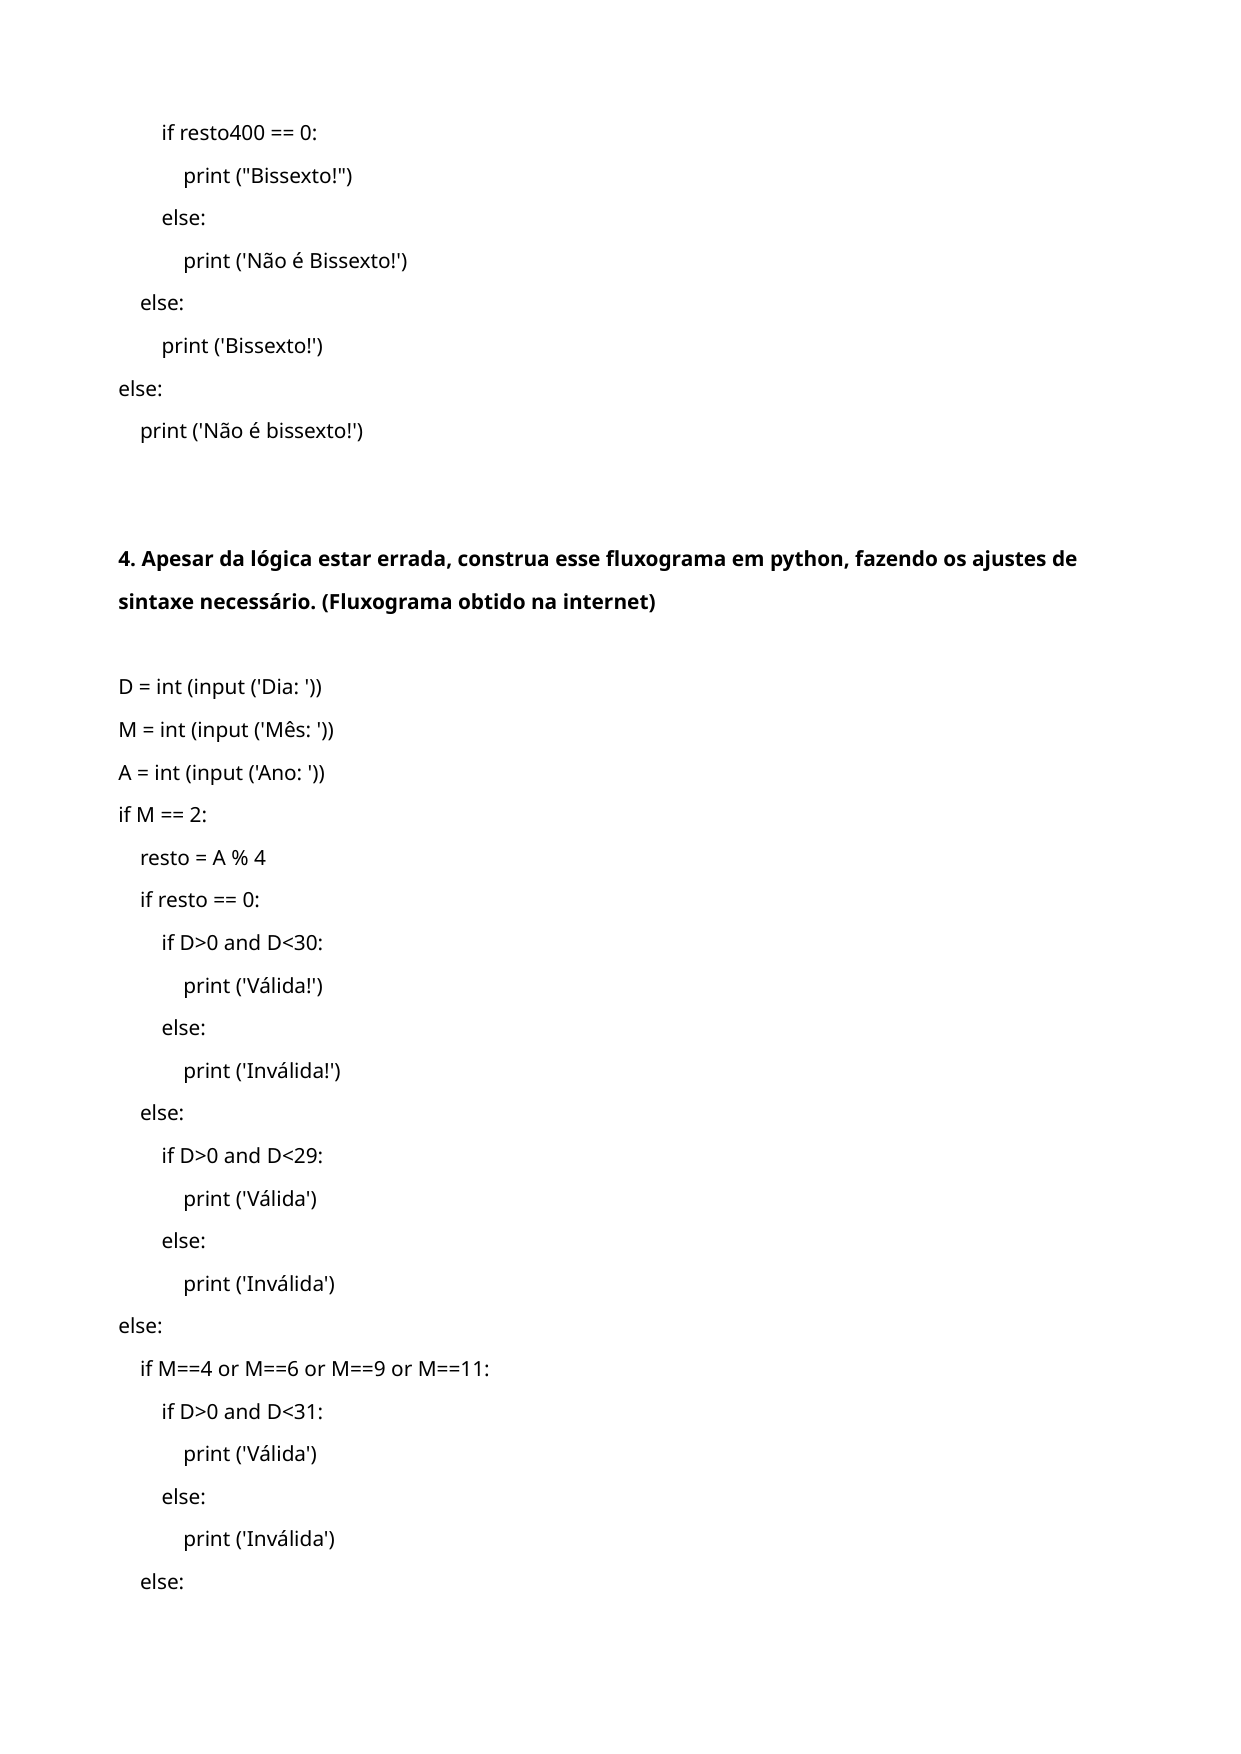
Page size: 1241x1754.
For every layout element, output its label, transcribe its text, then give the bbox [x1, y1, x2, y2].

text if resto400 == 0: print ("Bissexto!") else: print ('Não é Bissexto!') else: print ('Bissexto!') else: print ('Não é bissexto!') [118, 118, 1122, 445]
text D = int (input ('Dia: ')) M = int (input ('Mês: ')) A = int (input ('Ano: ')) if M == 2: resto = A % 4 if resto == 0: if D>0 and D<30: print ('Válida!') else: print ('Inválida!') else: if D>0 and D<29: print ('Válida') else: print ('Inválida') else: if M==4 or M==6 or M==9 or M==11: if D>0 and D<31: print ('Válida') else: print ('Inválida') else: [118, 672, 1122, 1596]
text 4. Apesar da lógica estar errada, construa esse fluxograma em python, fazendo os ajustes de sintaxe necessário. (Fluxograma obtido na internet) [118, 544, 1122, 615]
